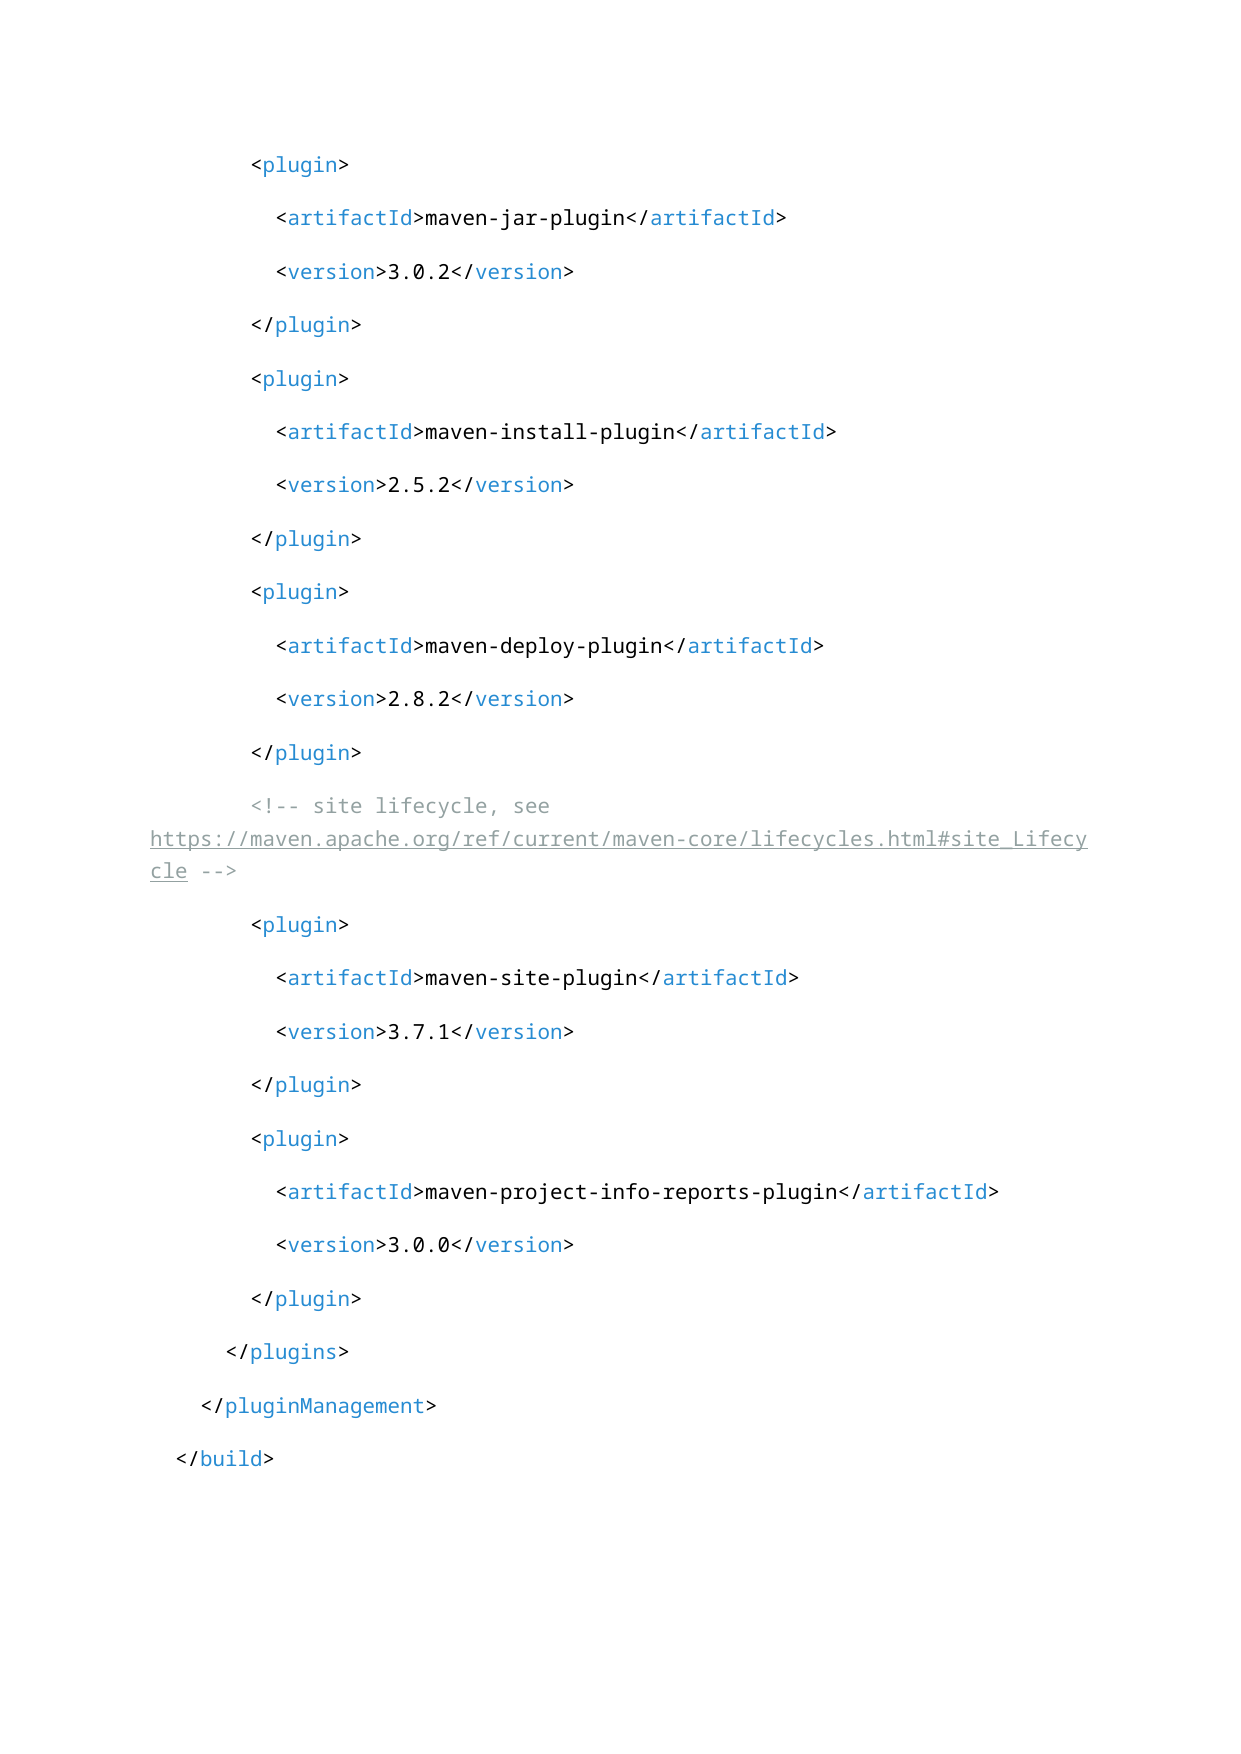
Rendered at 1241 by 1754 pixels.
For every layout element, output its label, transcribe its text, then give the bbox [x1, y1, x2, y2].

text <plugin> [150, 364, 1090, 392]
text <artifactId>maven-jar-plugin</artifactId> [150, 203, 1090, 232]
text <plugin> [150, 1124, 1090, 1152]
text </plugin> [150, 524, 1090, 552]
text <version>2.8.2</version> [150, 684, 1090, 713]
text <artifactId>maven-site-plugin</artifactId> [150, 963, 1090, 992]
text </plugin> [150, 1284, 1090, 1312]
text <!-- site lifecycle, see https://maven.apache.org/ref/current/maven-core/lifecycles.html#site_Lifecycle --> [150, 791, 1090, 885]
text </plugins> [150, 1337, 1090, 1366]
text </plugin> [150, 1070, 1090, 1099]
text </pluginManagement> [150, 1391, 1090, 1419]
text <artifactId>maven-deploy-plugin</artifactId> [150, 631, 1090, 659]
text <plugin> [150, 150, 1090, 178]
text <artifactId>maven-install-plugin</artifactId> [150, 417, 1090, 446]
text <version>2.5.2</version> [150, 471, 1090, 499]
text <version>3.0.0</version> [150, 1231, 1090, 1259]
text <plugin> [150, 577, 1090, 606]
text <version>3.0.2</version> [150, 257, 1090, 285]
text <artifactId>maven-project-info-reports-plugin</artifactId> [150, 1177, 1090, 1206]
text </plugin> [150, 738, 1090, 766]
text <version>3.7.1</version> [150, 1017, 1090, 1045]
text </build> [150, 1444, 1090, 1473]
text <plugin> [150, 910, 1090, 938]
text </plugin> [150, 310, 1090, 339]
